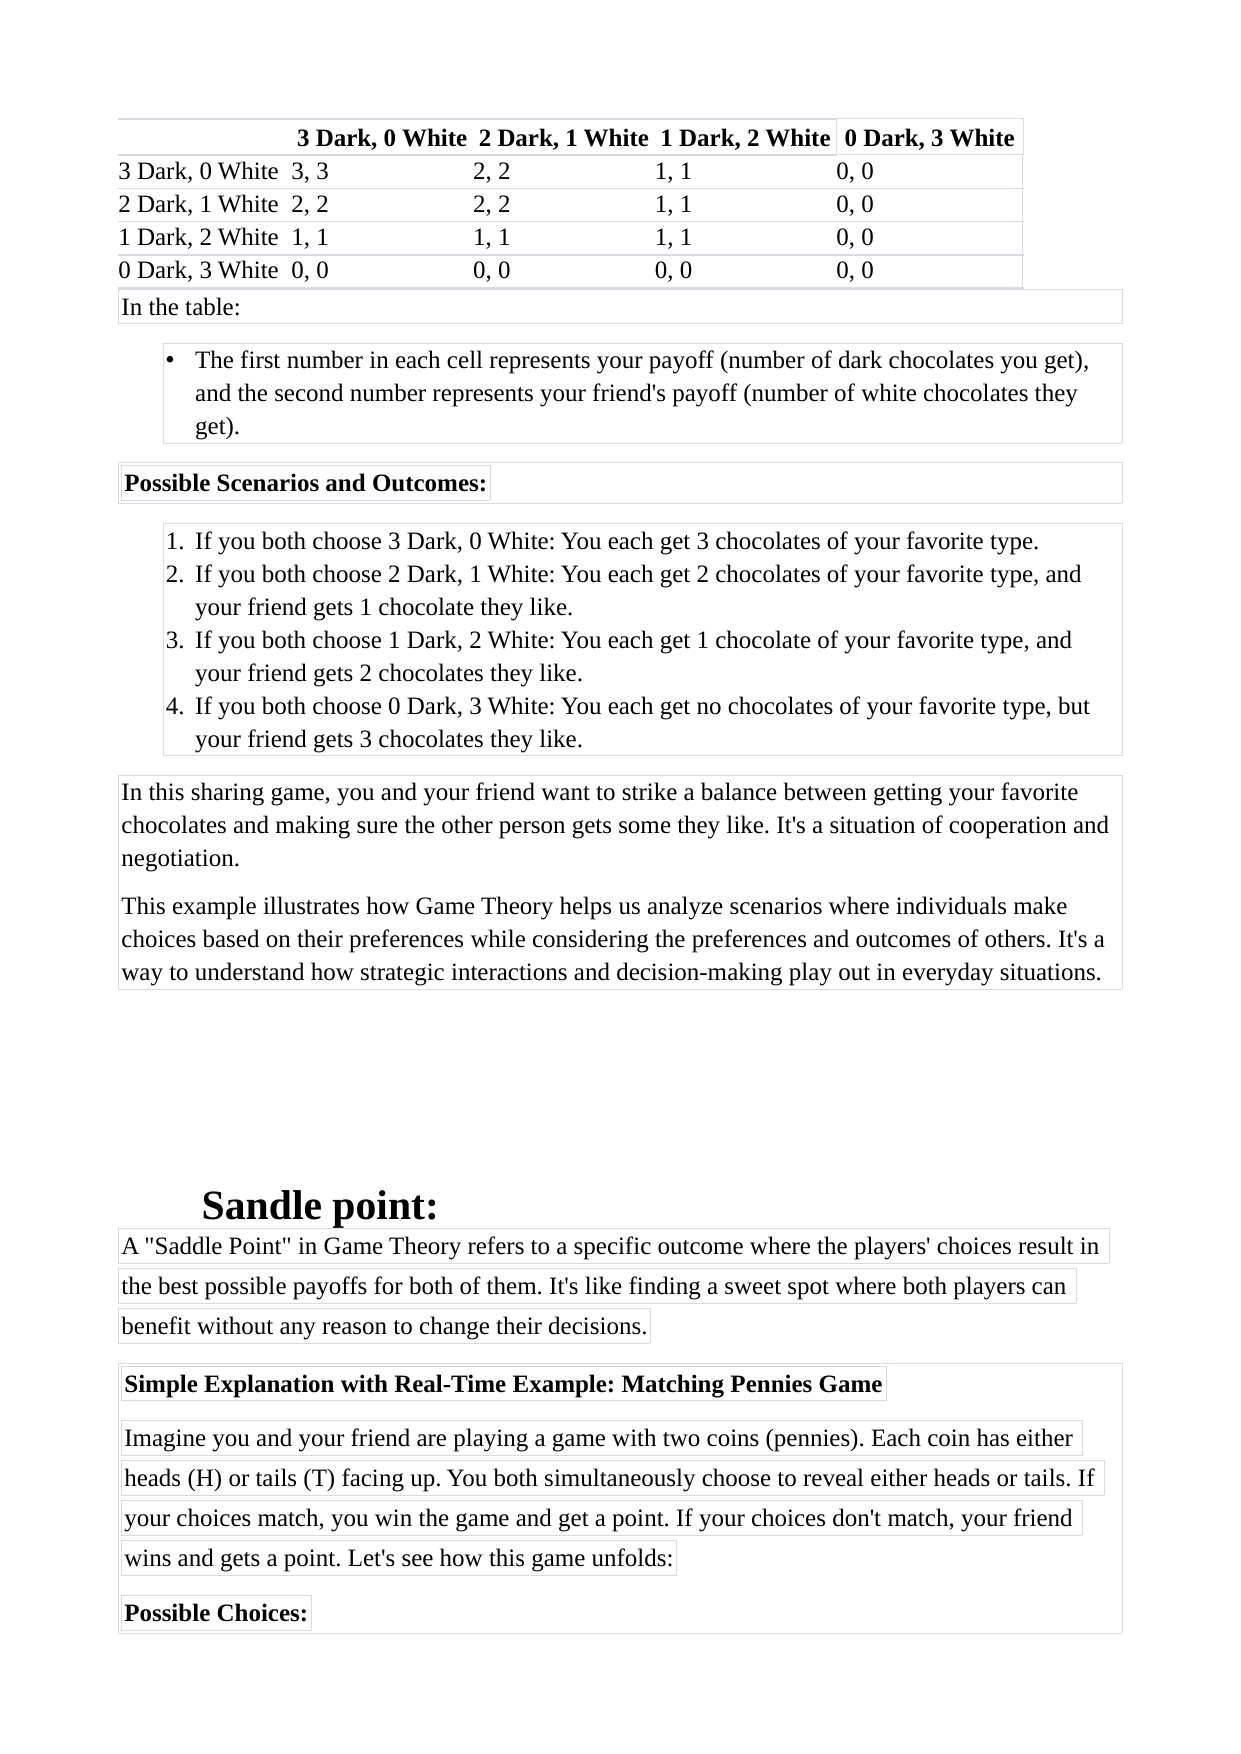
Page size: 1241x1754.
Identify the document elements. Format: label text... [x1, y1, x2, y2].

table_cell 1 Dark, 2 White [118, 222, 291, 254]
table_cell 1, 1 [655, 189, 836, 221]
table_header 1 Dark, 2 White [655, 120, 836, 154]
table_cell 0, 0 [836, 155, 1022, 187]
table_cell 0, 0 [291, 256, 473, 287]
table_cell 3 Dark, 0 White [118, 156, 291, 187]
table_cell 0, 0 [655, 256, 836, 287]
list The first number in each cell represents your payoff (number of dark chocolates you get), and the second number represents your friend's payoff (number of white chocolates they get). [164, 344, 1122, 443]
text In the table: [119, 290, 1122, 323]
table_cell 1, 1 [291, 222, 473, 254]
list If you both choose 2 Dark, 1 White: You each get 2 chocolates of your favorite type, and your friend gets 1 chocolate they like. [164, 556, 1122, 621]
text Possible Scenarios and Outcomes: [119, 463, 1122, 503]
table_header 3 Dark, 0 White [291, 120, 473, 154]
table_cell 2, 2 [473, 189, 654, 221]
text In this sharing game, you and your friend want to strike a balance between getting your favorite chocolates and making sure the other person gets some they like. It's a situation of cooperation and negotiation. [119, 776, 1122, 872]
list If you both choose 1 Dark, 2 White: You each get 1 chocolate of your favorite type, and your friend gets 2 chocolates they like. [164, 622, 1122, 687]
table_cell 2, 2 [473, 156, 654, 187]
text Sandle point: [118, 1180, 1122, 1228]
table_cell 1, 1 [473, 222, 654, 254]
table_cell 0, 0 [836, 256, 1022, 287]
table_cell 0, 0 [836, 222, 1022, 254]
table_cell 2, 2 [291, 189, 473, 221]
table_cell 0 Dark, 3 White [118, 256, 291, 287]
table_cell 0, 0 [836, 189, 1022, 221]
text A "Saddle Point" in Game Theory refers to a specific outcome where the players' choices result in the best possible payoffs for both of them. It's like finding a sweet spot where both players can benefit without any reason to change their decisions. [118, 1228, 1122, 1343]
text Possible Choices: [119, 1592, 1122, 1633]
list If you both choose 3 Dark, 0 White: You each get 3 chocolates of your favorite type. [164, 524, 1122, 554]
table_cell 1, 1 [655, 222, 836, 254]
table_cell 0, 0 [473, 256, 654, 287]
table_cell 3, 3 [291, 156, 473, 187]
table_header 0 Dark, 3 White [837, 119, 1023, 154]
list If you both choose 0 Dark, 3 White: You each get no chocolates of your favorite type, but your friend gets 3 chocolates they like. [164, 688, 1122, 755]
table_header [118, 120, 291, 154]
text This example illustrates how Game Theory helps us analyze scenarios where individuals make choices based on their preferences while considering the preferences and outcomes of others. It's a way to understand how strategic interactions and decision-making play out in everyday situations. [119, 888, 1122, 989]
text Imagine you and your friend are playing a game with two coins (pennies). Each coin has either heads (H) or tails (T) facing up. You both simultaneously choose to reveal either heads or tails. If your choices match, you win the game and get a point. If your choices don't match, your friend wins and gets a point. Let's see how this game unfolds: [119, 1417, 1122, 1575]
table_cell 1, 1 [655, 156, 836, 187]
table_cell 2 Dark, 1 White [118, 189, 291, 221]
text Simple Explanation with Real-Time Example: Matching Pennies Game [119, 1364, 1122, 1401]
table_header 2 Dark, 1 White [473, 120, 654, 154]
